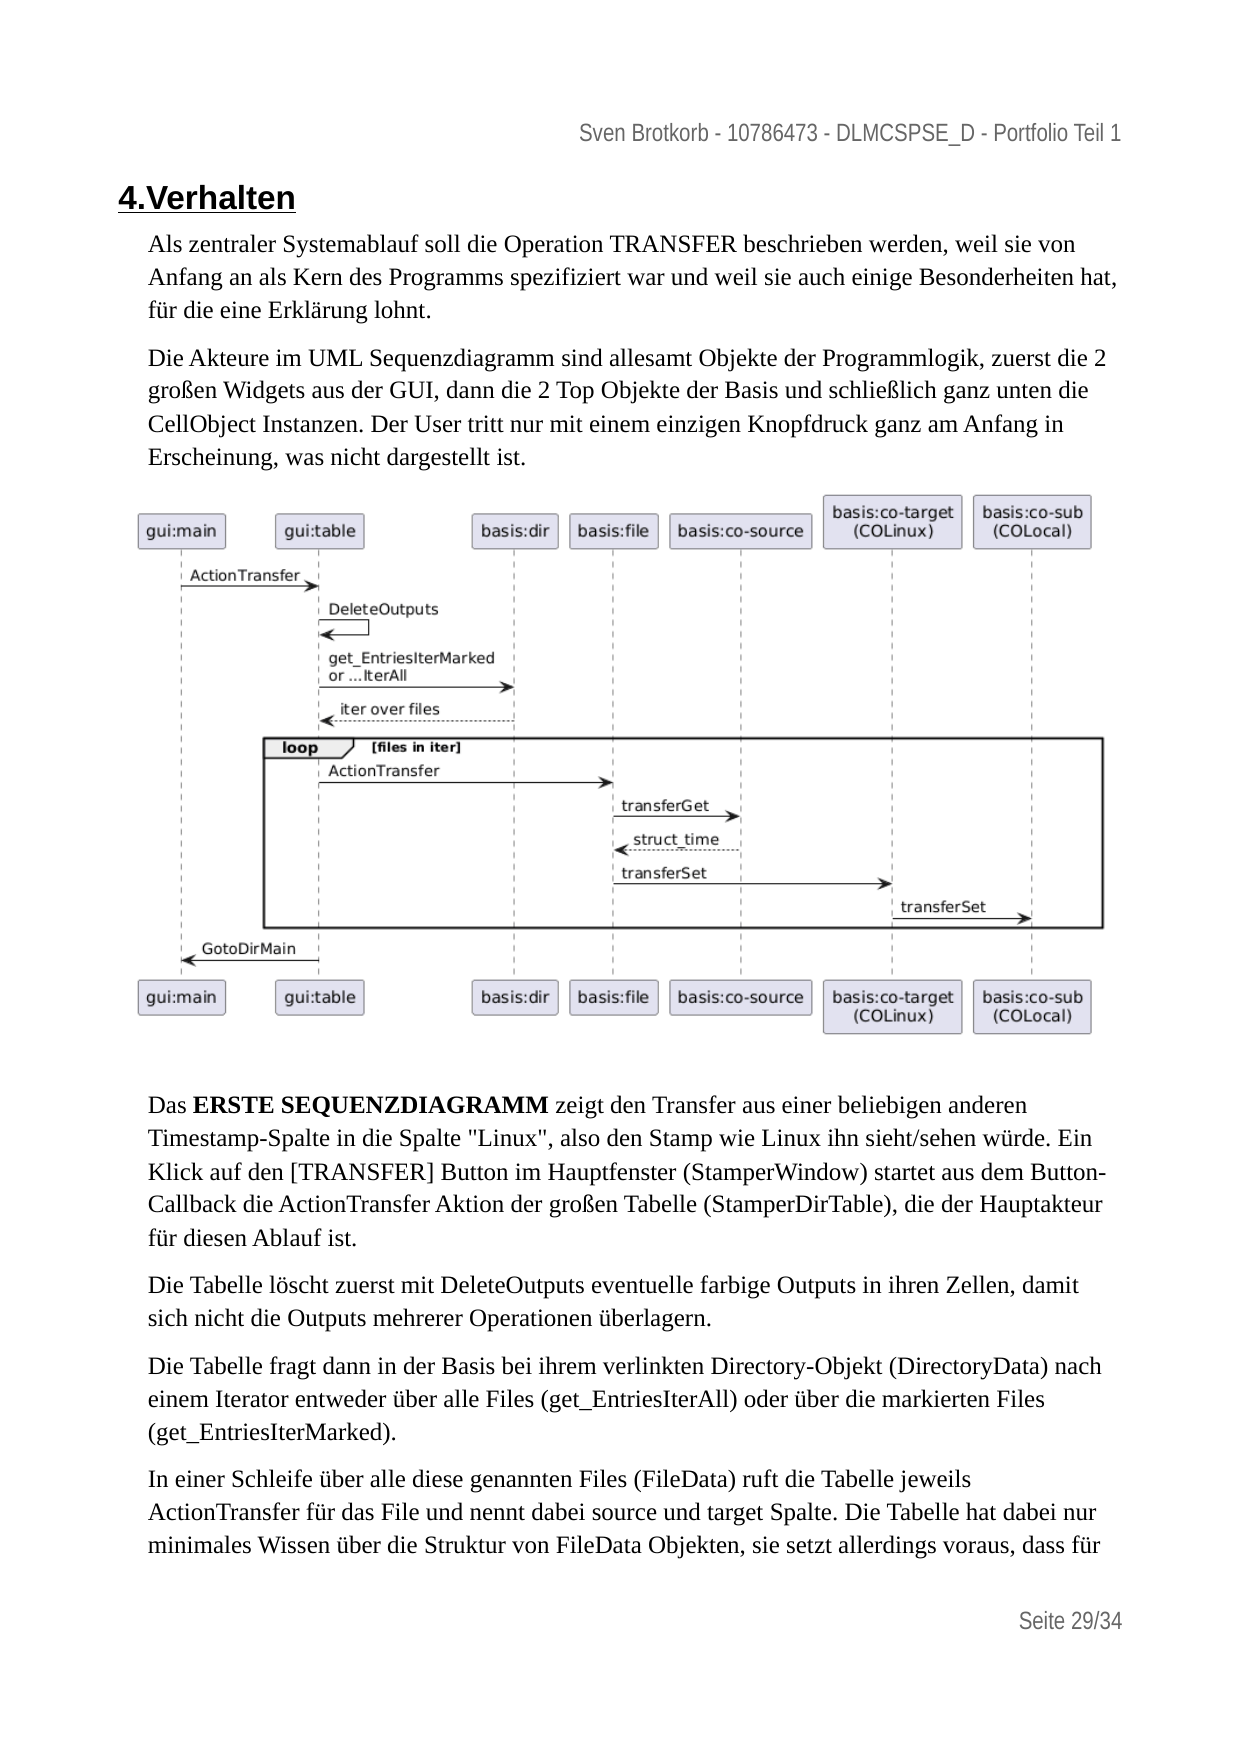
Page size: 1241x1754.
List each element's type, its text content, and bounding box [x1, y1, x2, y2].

text Die Akteure im UML Sequenzdiagramm sind allesamt Objekte der Programmlogik, zuerst die 2 großen Widgets aus der GUI, dann die 2 Top Objekte der Basis und schließlich ganz unten die CellObject Instanzen. Der User tritt nur mit einem einzigen Knopfdruck ganz am Anfang in Erscheinung, was nicht dargestellt ist. [148, 343, 1122, 470]
text In einer Schleife über alle diese genannten Files (FileData) ruft die Tabelle jeweils ActionTransfer für das File und nennt dabei source und target Spalte. Die Tabelle hat dabei nur minimales Wissen über die Struktur von FileData Objekten, sie setzt allerdings voraus, dass für [148, 1464, 1122, 1559]
subtitle 4.Verhalten [118, 178, 1122, 217]
picture [132, 489, 1108, 1039]
text Die Tabelle fragt dann in der Basis bei ihrem verlinkten Directory-Objekt (DirectoryData) nach einem Iterator entweder über alle Files (get_EntriesIterAll) oder über die markierten Files (get_EntriesIterMarked). [148, 1351, 1122, 1446]
text Als zentraler Systemablauf soll die Operation TRANSFER beschrieben werden, weil sie von Anfang an als Kern des Programms spezifiziert war und weil sie auch einige Besonderheiten hat, für die eine Erklärung lohnt. [148, 229, 1122, 324]
text Das ERSTE SEQUENZDIAGRAMM zeigt den Transfer aus einer beliebigen anderen Timestamp-Spalte in die Spalte "Linux", also den Stamp wie Linux ihn sieht/sehen würde. Ein Klick auf den [TRANSFER] Button im Hauptfenster (StamperWindow) startet aus dem Button-Callback die ActionTransfer Aktion der großen Tabelle (StamperDirTable), die der Hauptakteur für diesen Ablauf ist. [148, 1091, 1122, 1251]
text Die Tabelle löscht zuerst mit DeleteOutputs eventuelle farbige Outputs in ihren Zellen, damit sich nicht die Outputs mehrerer Operationen überlagern. [148, 1270, 1122, 1332]
